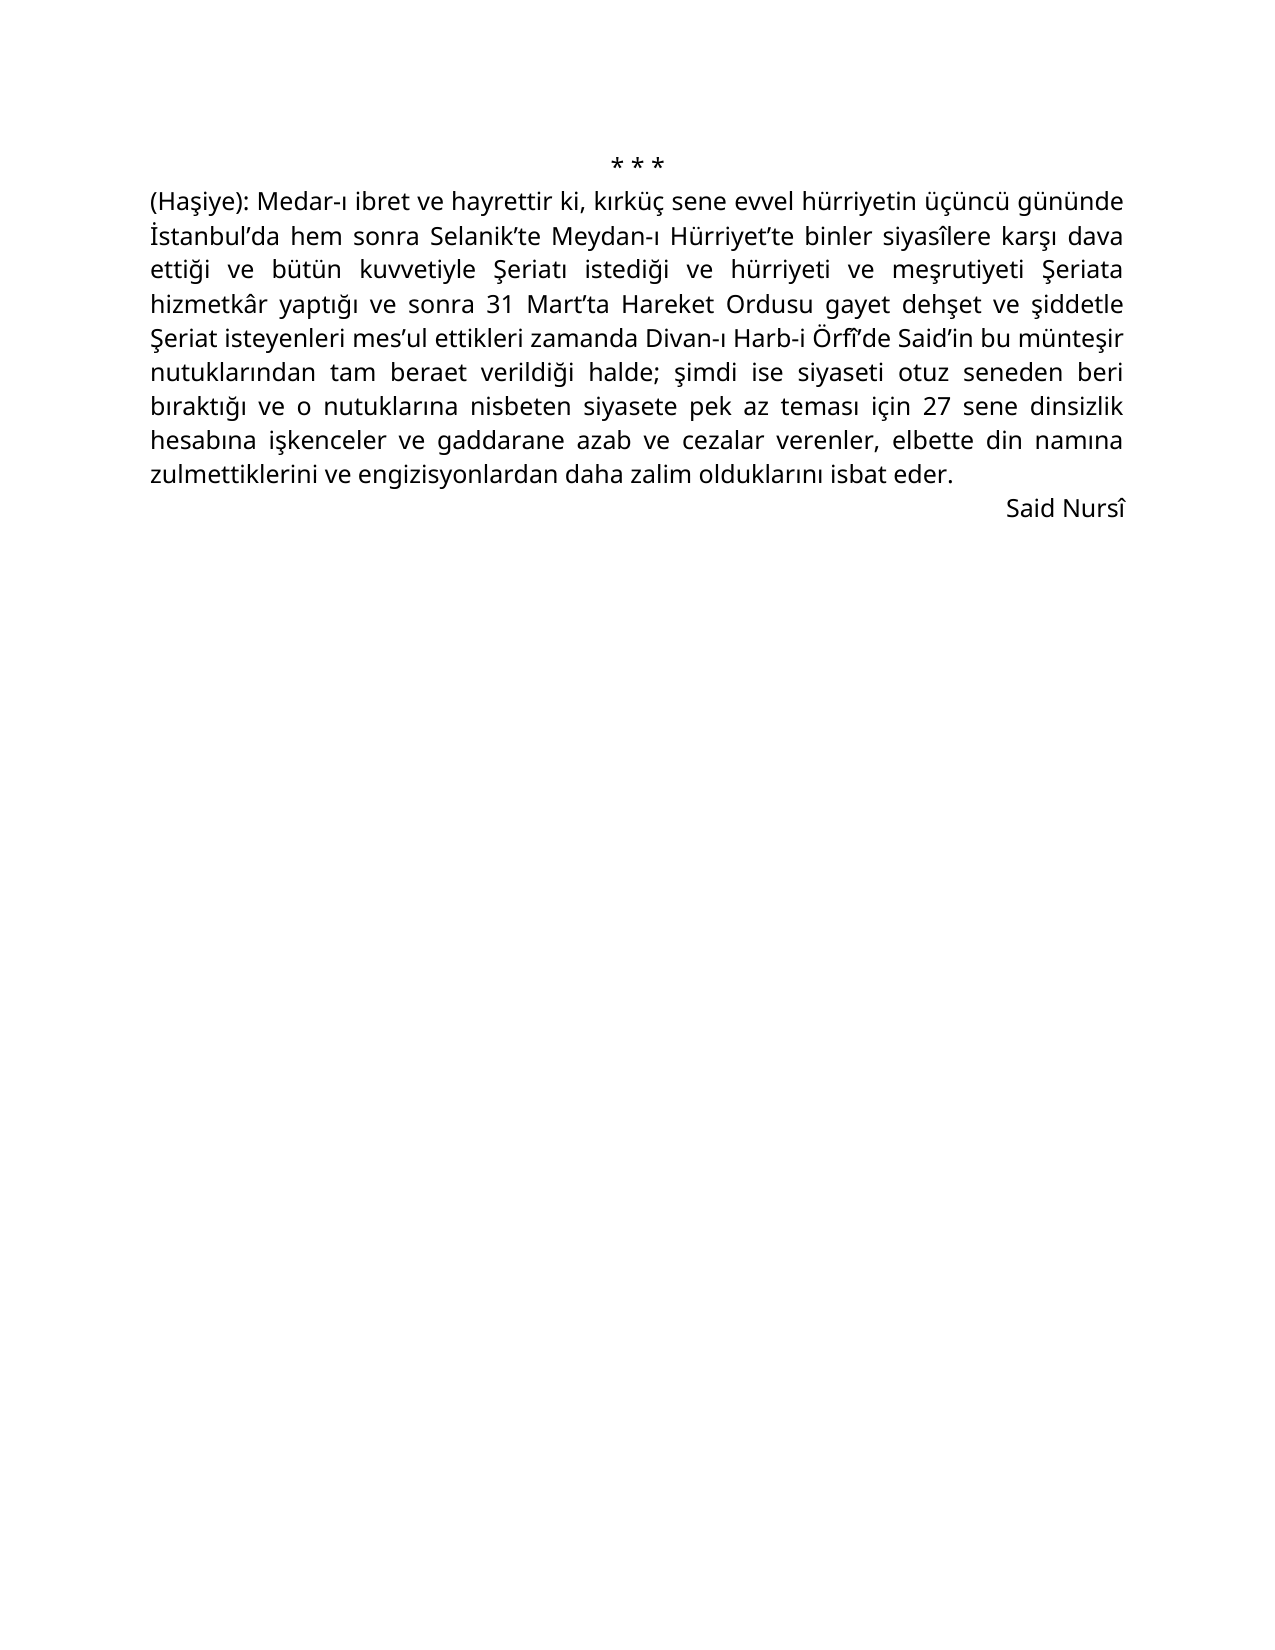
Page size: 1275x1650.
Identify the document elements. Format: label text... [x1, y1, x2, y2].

text Said Nursî [150, 491, 1125, 525]
text (Haşiye): Medar-ı ibret ve hayrettir ki, kırküç sene evvel hürriyetin üçüncü gününde İstanbul’da hem sonra Selanik’te Meydan-ı Hürriyet’te binler siyasîlere karşı dava ettiği ve bütün kuvvetiyle Şeriatı istediği ve hürriyeti ve meşrutiyeti Şeriata hizmetkâr yaptığı ve sonra 31 Mart’ta Hareket Ordusu gayet dehşet ve şiddetle Şeriat isteyenleri mes’ul ettikleri zamanda Divan-ı Harb-i Örfî’de Said’in bu münteşir nutuklarından tam beraet verildiği halde; şimdi ise siyaseti otuz seneden beri bıraktığı ve o nutuklarına nisbeten siyasete pek az teması için 27 sene dinsizlik hesabına işkenceler ve gaddarane azab ve cezalar verenler, elbette din namına zulmettiklerini ve engizisyonlardan daha zalim olduklarını isbat eder. [150, 184, 1125, 491]
text * * * [150, 150, 1125, 184]
